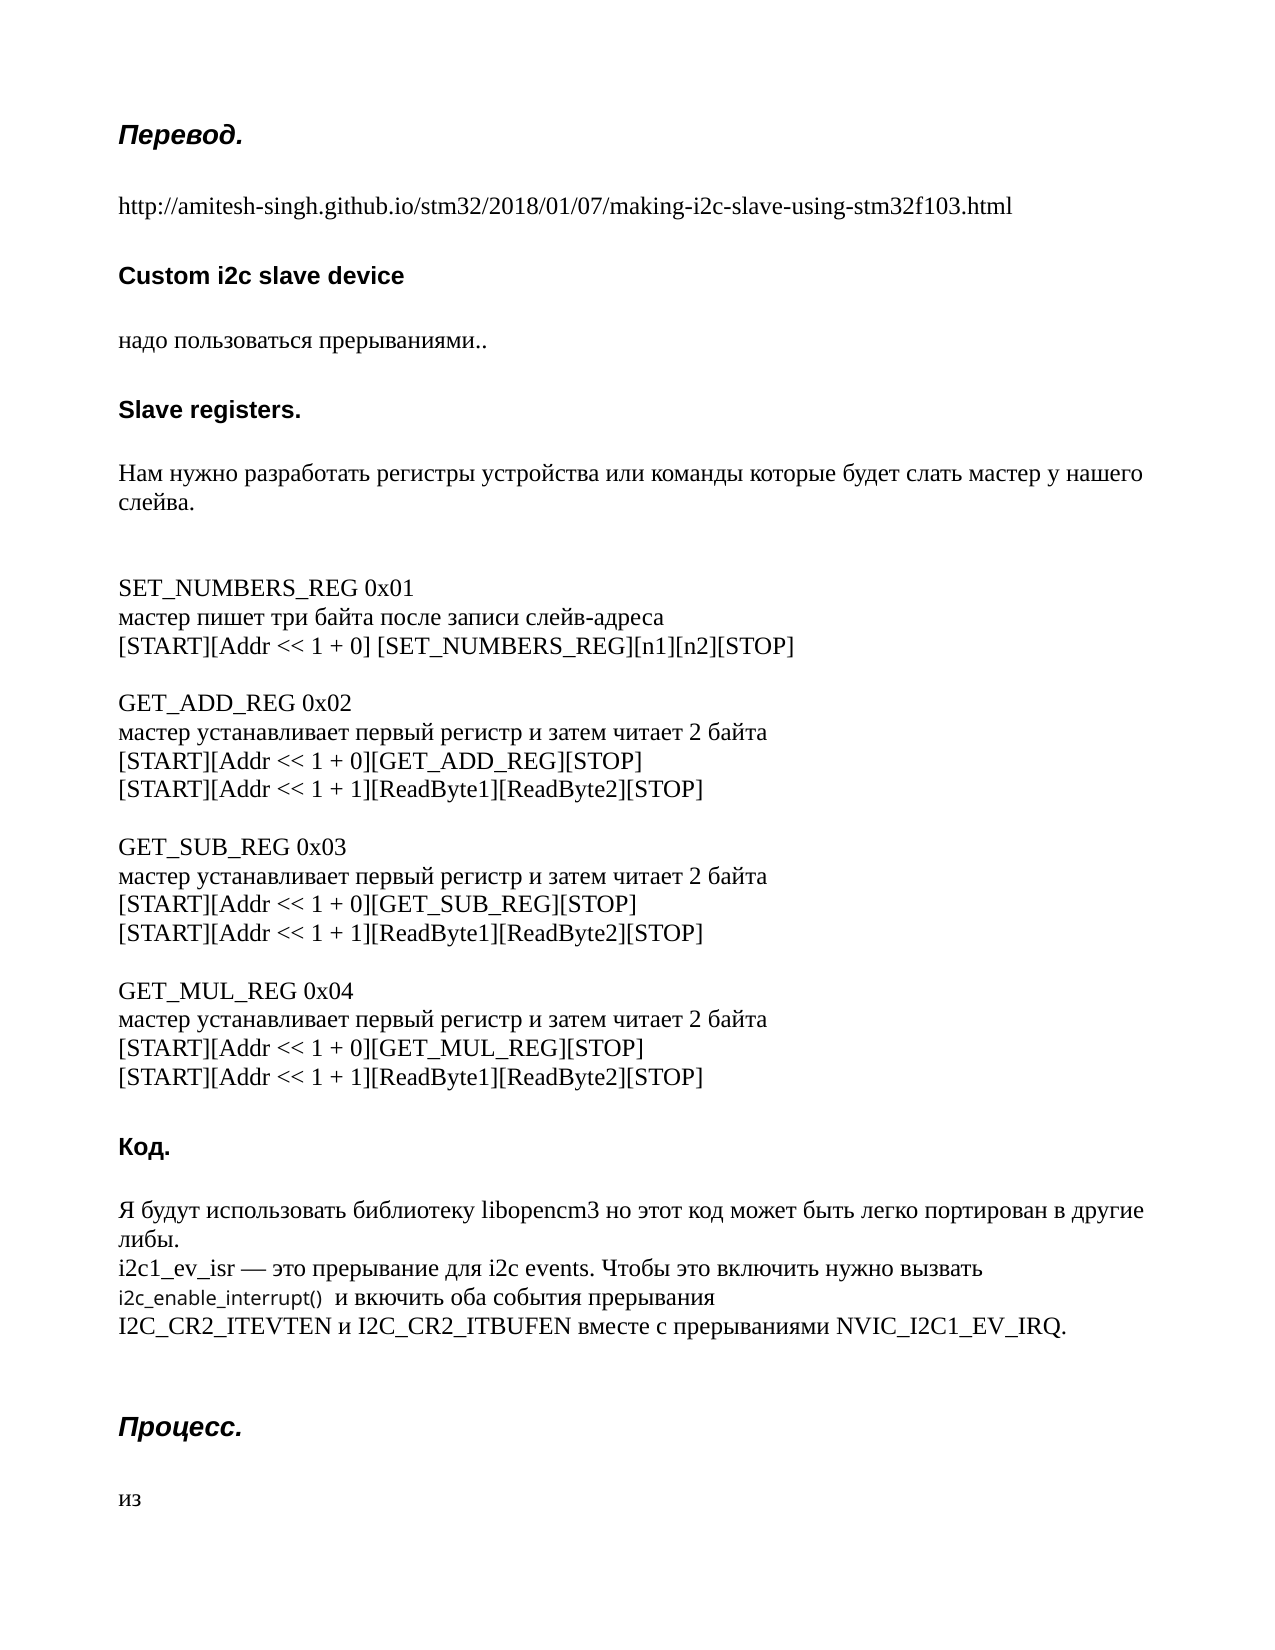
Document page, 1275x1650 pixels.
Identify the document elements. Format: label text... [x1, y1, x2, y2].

text GET_MUL_REG 0x04 [118, 976, 1157, 1004]
text из [118, 1483, 1157, 1512]
text Нам нужно разработать регистры устройства или команды которые будет слать мастер у нашего слейва. [118, 458, 1157, 516]
text [START][Addr << 1 + 0][GET_ADD_REG][STOP] [118, 746, 1157, 774]
text Я будут использовать библиотеку libopencm3 но этот код может быть легко портирован в другие либы. [118, 1196, 1157, 1253]
text надо пользоваться прерываниями.. [118, 325, 1157, 353]
text мастер устанавливает первый регистр и затем читает 2 байта [118, 861, 1157, 889]
text [START][Addr << 1 + 0][GET_MUL_REG][STOP] [118, 1033, 1157, 1062]
text GET_SUB_REG 0x03 [118, 832, 1157, 861]
text мастер пишет три байта после записи слейв-адреса [118, 602, 1157, 631]
text [START][Addr << 1 + 1][ReadByte1][ReadByte2][STOP] [118, 774, 1157, 803]
text I2C_CR2_ITEVTEN и I2C_CR2_ITBUFEN вместе с прерываниями NVIC_I2C1_EV_IRQ. [118, 1311, 1157, 1340]
subtitle Slave registers. [118, 395, 1157, 423]
text мастер устанавливает первый регистр и затем читает 2 байта [118, 717, 1157, 746]
text [START][Addr << 1 + 0][GET_SUB_REG][STOP] [118, 889, 1157, 918]
text [START][Addr << 1 + 1][ReadByte1][ReadByte2][STOP] [118, 1062, 1157, 1091]
text [START][Addr << 1 + 0] [SET_NUMBERS_REG][n1][n2][STOP] [118, 631, 1157, 659]
subtitle Код. [118, 1132, 1157, 1161]
text SET_NUMBERS_REG 0x01 [118, 573, 1157, 602]
text GET_ADD_REG 0x02 [118, 688, 1157, 717]
subtitle Custom i2c slave device [118, 261, 1157, 290]
text i2c1_ev_isr — это прерывание для i2c events. Чтобы это включить нужно вызвать i2c_enable_interrupt() и вкючить оба события прерывания [118, 1253, 1157, 1311]
text мастер устанавливает первый регистр и затем читает 2 байта [118, 1004, 1157, 1033]
subtitle Перевод. [118, 118, 1157, 150]
text http://amitesh-singh.github.io/stm32/2018/01/07/making-i2c-slave-using-stm32f103.html [118, 191, 1157, 220]
text [START][Addr << 1 + 1][ReadByte1][ReadByte2][STOP] [118, 918, 1157, 947]
subtitle Процесс. [118, 1410, 1157, 1442]
